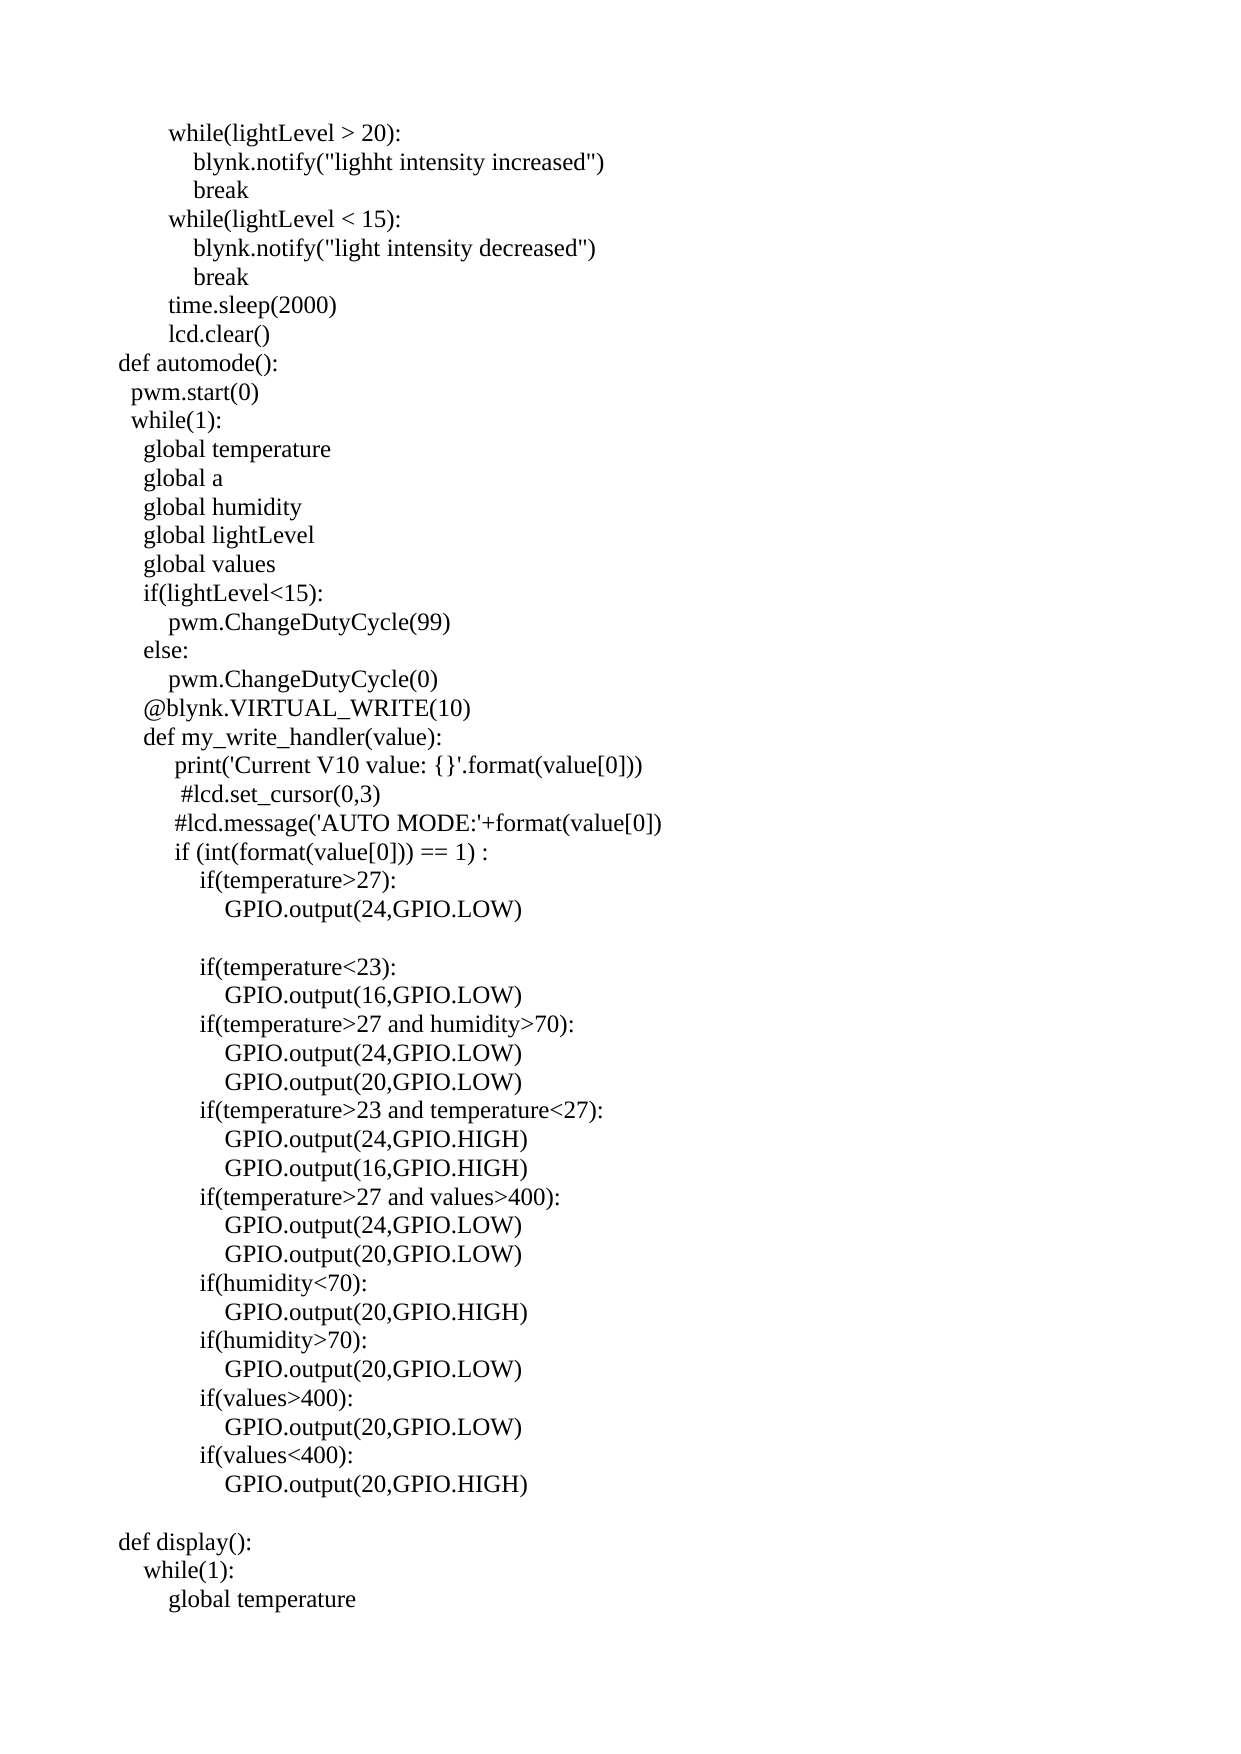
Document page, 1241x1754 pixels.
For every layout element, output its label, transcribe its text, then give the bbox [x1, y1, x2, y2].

text GPIO.output(16,GPIO.LOW) [118, 981, 1122, 1009]
text global lightLevel [118, 521, 1122, 549]
text global values [118, 549, 1122, 578]
text GPIO.output(20,GPIO.HIGH) [118, 1469, 1122, 1498]
text GPIO.output(20,GPIO.LOW) [118, 1239, 1122, 1268]
text #lcd.set_cursor(0,3) [118, 779, 1122, 808]
text if(values<400): [118, 1441, 1122, 1469]
text @blynk.VIRTUAL_WRITE(10) [118, 693, 1122, 722]
text GPIO.output(20,GPIO.HIGH) [118, 1297, 1122, 1326]
text global temperature [118, 434, 1122, 463]
text if(temperature>27): [118, 866, 1122, 894]
text def display(): [118, 1527, 1122, 1556]
text if(humidity>70): [118, 1326, 1122, 1354]
text GPIO.output(24,GPIO.LOW) [118, 1211, 1122, 1239]
text GPIO.output(24,GPIO.LOW) [118, 1038, 1122, 1067]
text global humidity [118, 492, 1122, 521]
text if (int(format(value[0])) == 1) : [118, 837, 1122, 866]
text break [118, 176, 1122, 204]
text if(temperature>27 and humidity>70): [118, 1009, 1122, 1038]
text GPIO.output(24,GPIO.LOW) [118, 894, 1122, 923]
text while(1): [118, 406, 1122, 434]
text GPIO.output(24,GPIO.HIGH) [118, 1124, 1122, 1153]
text def my_write_handler(value): [118, 722, 1122, 751]
text print('Current V10 value: {}'.format(value[0])) [118, 751, 1122, 779]
text if(temperature>27 and values>400): [118, 1182, 1122, 1211]
text if(humidity<70): [118, 1268, 1122, 1297]
text while(lightLevel > 20): [118, 118, 1122, 147]
text def automode(): [118, 348, 1122, 377]
text pwm.start(0) [118, 377, 1122, 406]
text if(temperature>23 and temperature<27): [118, 1096, 1122, 1124]
text pwm.ChangeDutyCycle(99) [118, 607, 1122, 636]
text while(lightLevel < 15): [118, 204, 1122, 233]
text global a [118, 463, 1122, 492]
text else: [118, 636, 1122, 664]
text GPIO.output(16,GPIO.HIGH) [118, 1153, 1122, 1182]
text GPIO.output(20,GPIO.LOW) [118, 1067, 1122, 1096]
text blynk.notify("lighht intensity increased") [118, 147, 1122, 176]
text if(temperature<23): [118, 952, 1122, 981]
text if(lightLevel<15): [118, 578, 1122, 607]
text while(1): [118, 1556, 1122, 1584]
text GPIO.output(20,GPIO.LOW) [118, 1412, 1122, 1441]
text break [118, 262, 1122, 291]
text lcd.clear() [118, 319, 1122, 348]
text if(values>400): [118, 1383, 1122, 1412]
text GPIO.output(20,GPIO.LOW) [118, 1354, 1122, 1383]
text global temperature [118, 1584, 1122, 1613]
text time.sleep(2000) [118, 291, 1122, 319]
text #lcd.message('AUTO MODE:'+format(value[0]) [118, 808, 1122, 837]
text blynk.notify("light intensity decreased") [118, 233, 1122, 262]
text pwm.ChangeDutyCycle(0) [118, 664, 1122, 693]
